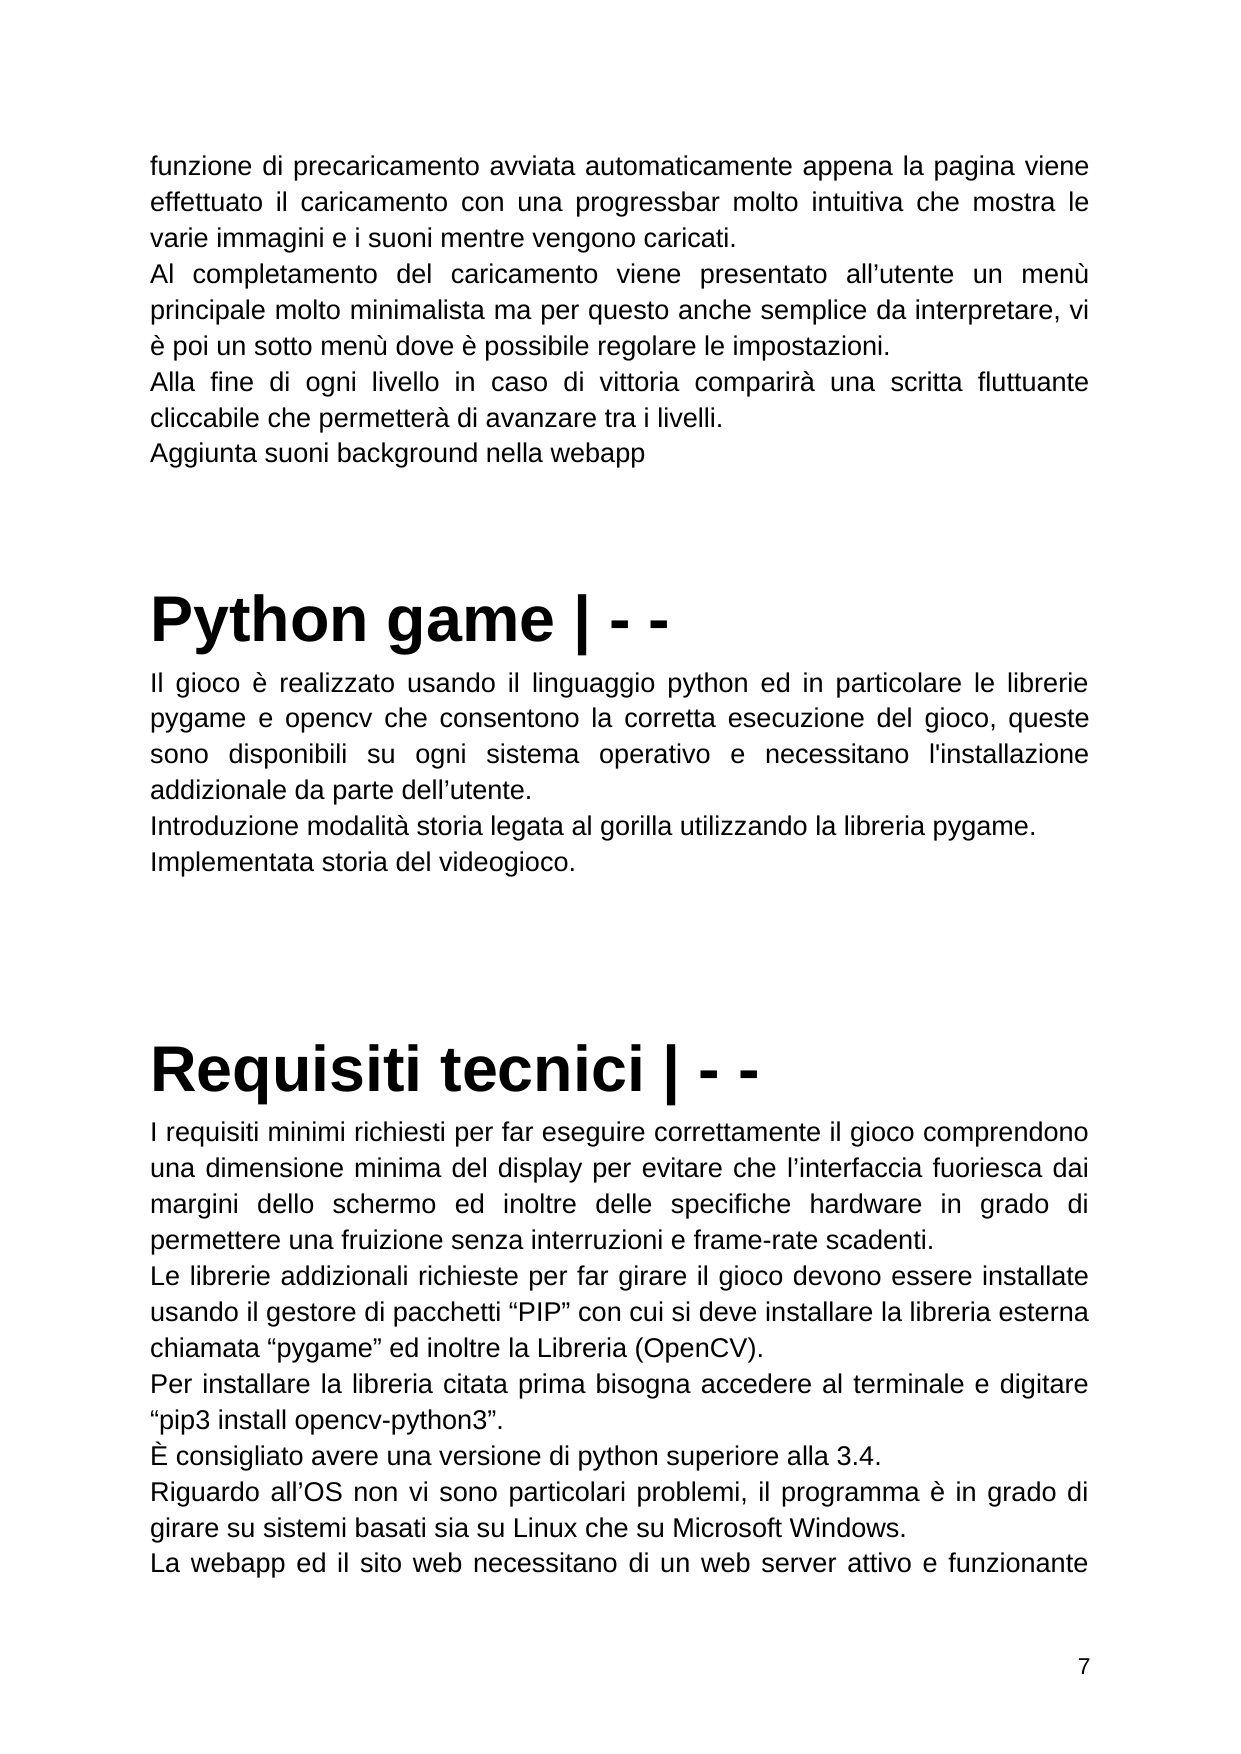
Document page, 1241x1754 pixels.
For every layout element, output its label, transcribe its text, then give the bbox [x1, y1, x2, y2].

text La webapp ed il sito web necessitano di un web server attivo e funzionante [150, 1547, 1090, 1579]
text Requisiti tecnici | - - [150, 1031, 1090, 1105]
text Le librerie addizionali richieste per far girare il gioco devono essere installate usando il gestore di pacchetti “PIP” con cui si deve installare la libreria esterna chiamata “pygame” ed inoltre la Libreria (OpenCV). [150, 1260, 1090, 1363]
text Aggiunta suoni background nella webapp [150, 437, 1090, 469]
text Al completamento del caricamento viene presentato all’utente un menù principale molto minimalista ma per questo anche semplice da interpretare, vi è poi un sotto menù dove è possibile regolare le impostazioni. [150, 258, 1090, 361]
text Implementata storia del videogioco. [150, 846, 1090, 877]
text Per installare la libreria citata prima bisogna accedere al terminale e digitare “pip3 install opencv-python3”. [150, 1368, 1090, 1435]
text funzione di precaricamento avviata automaticamente appena la pagina viene effettuato il caricamento con una progressbar molto intuitiva che mostra le varie immagini e i suoni mentre vengono caricati. [150, 150, 1090, 253]
text Riguardo all’OS non vi sono particolari problemi, il programma è in grado di girare su sistemi basati sia su Linux che su Microsoft Windows. [150, 1476, 1090, 1543]
text Alla fine di ogni livello in caso di vittoria comparirà una scritta fluttuante cliccabile che permetterà di avanzare tra i livelli. [150, 366, 1090, 433]
text Introduzione modalità storia legata al gorilla utilizzando la libreria pygame. [150, 810, 1090, 842]
text I requisiti minimi richiesti per far eseguire correttamente il gioco comprendono una dimensione minima del display per evitare che l’interfaccia fuoriesca dai margini dello schermo ed inoltre delle specifiche hardware in grado di permettere una fruizione senza interruzioni e frame-rate scadenti. [150, 1116, 1090, 1255]
text È consigliato avere una versione di python superiore alla 3.4. [150, 1440, 1090, 1471]
text Il gioco è realizzato usando il linguaggio python ed in particolare le librerie pygame e opencv che consentono la corretta esecuzione del gioco, queste sono disponibili su ogni sistema operativo e necessitano l'installazione addizionale da parte dell’utente. [150, 667, 1090, 806]
text Python game | - - [150, 581, 1090, 656]
